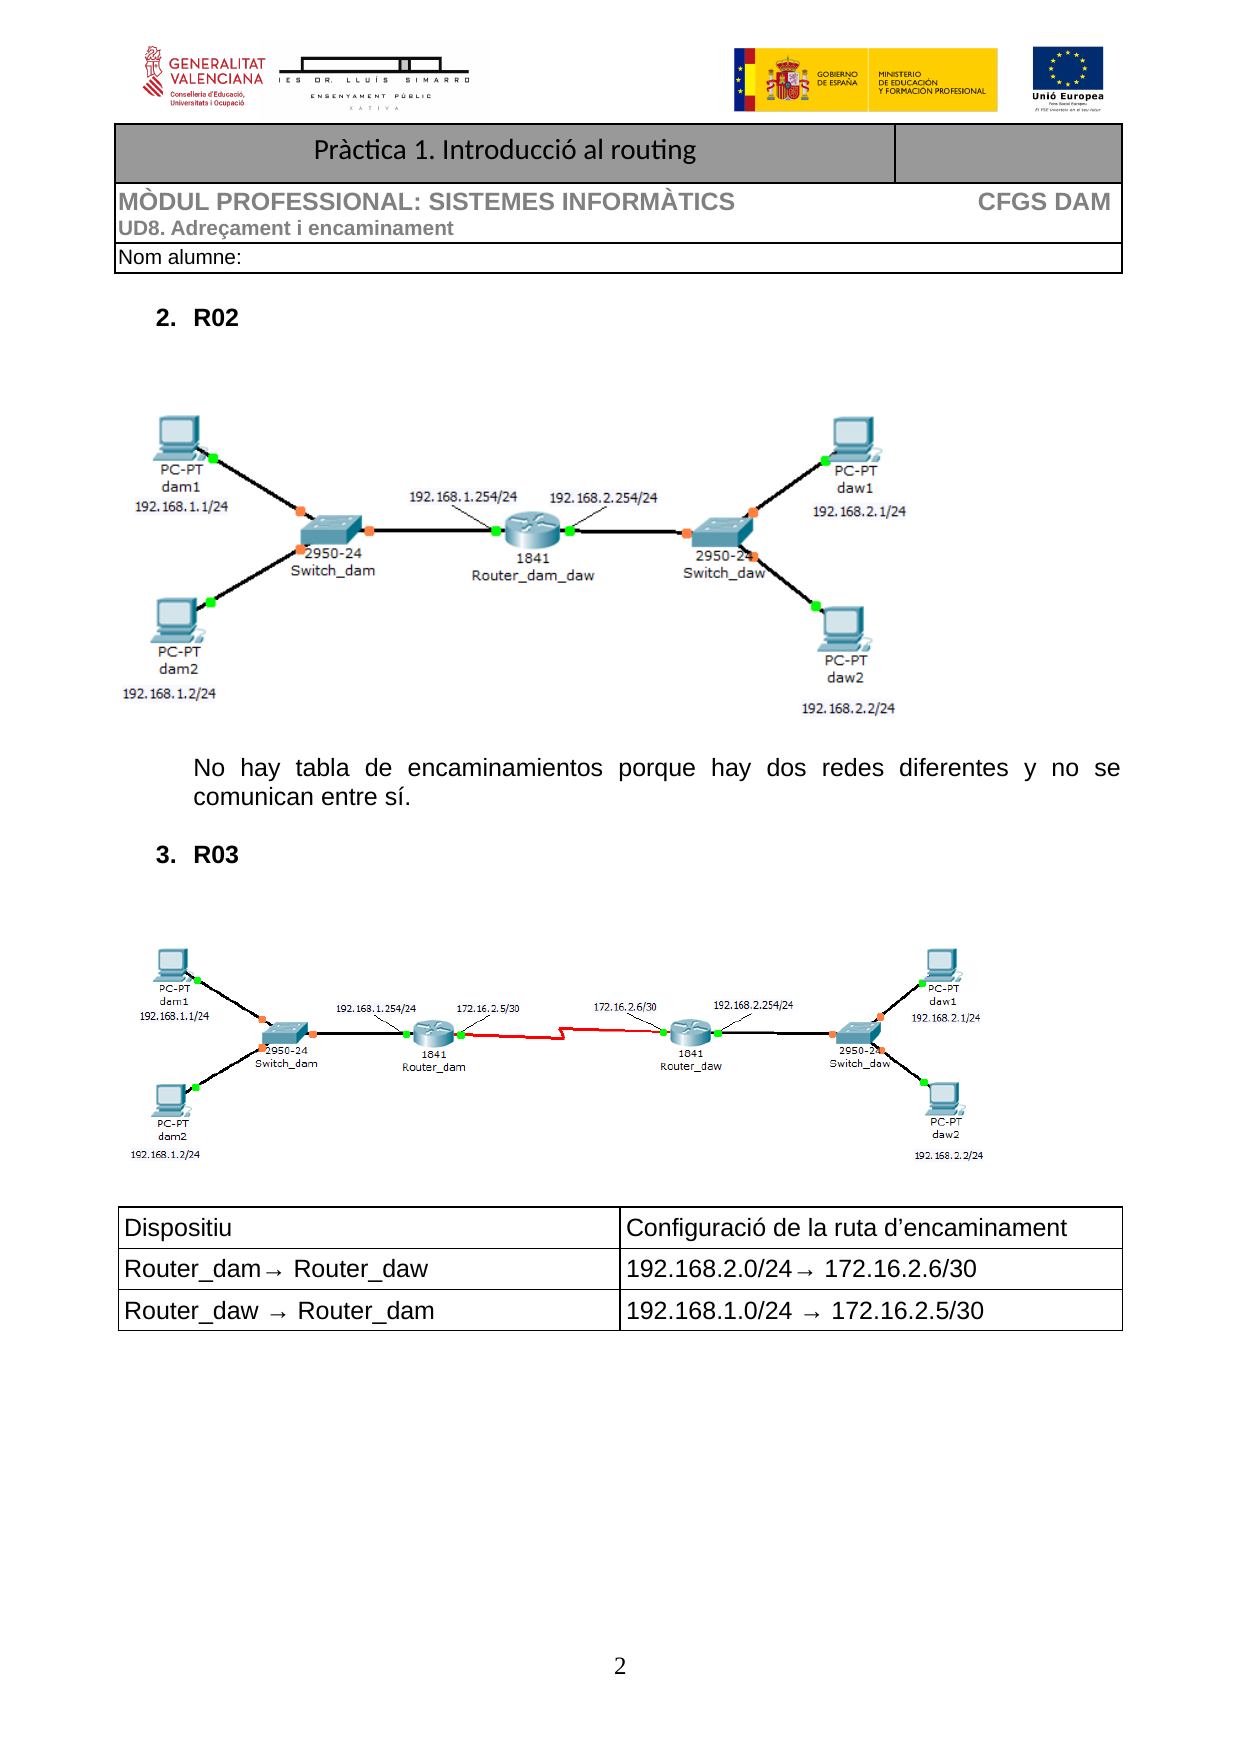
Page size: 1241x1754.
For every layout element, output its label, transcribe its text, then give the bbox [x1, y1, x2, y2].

list No hay tabla de encaminamientos porque hay dos redes diferentes y no se comunican entre sí. [193, 753, 1122, 811]
list R03 [156, 839, 1122, 868]
list R02 [156, 303, 1122, 332]
table_header Configuració de la ruta d’encaminament [621, 1208, 1122, 1248]
picture [1032, 46, 1104, 112]
picture [142, 40, 490, 122]
table_cell 192.168.1.0/24 → 172.16.2.5/30 [621, 1290, 1122, 1330]
picture [121, 381, 1008, 754]
picture [732, 46, 998, 113]
table_header Dispositiu [119, 1208, 619, 1248]
table_cell Router_daw → Router_dam [119, 1290, 619, 1330]
table_cell Router_dam→ Router_daw [119, 1249, 619, 1289]
picture [121, 917, 1008, 1178]
table_cell 192.168.2.0/24→ 172.16.2.6/30 [621, 1249, 1122, 1289]
